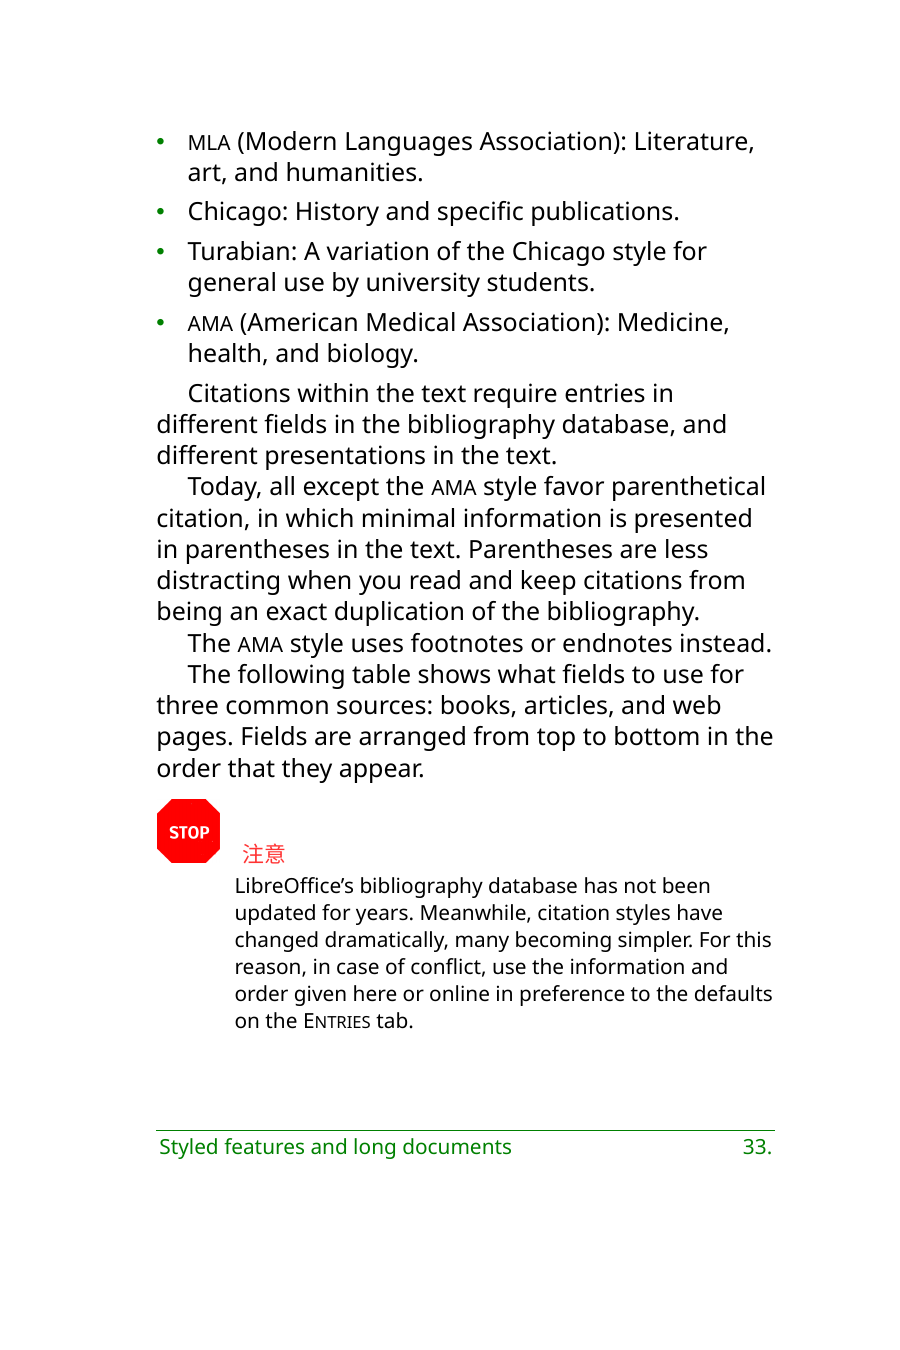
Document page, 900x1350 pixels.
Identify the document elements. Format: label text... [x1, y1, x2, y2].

picture [157, 799, 220, 863]
list Chicago: History and specific publications. [156, 196, 775, 227]
text Citations within the text require entries in different fields in the bibliography database, and different presentations in the text. [156, 377, 775, 471]
text The following table shows what fields to use for three common sources: books, articles, and web pages. Fields are arranged from top to bottom in the order that they appear. [156, 658, 775, 783]
list Turabian: A variation of the Chicago style for general use by university students. [156, 235, 775, 298]
text Today, all except the AMA style favor parenthetical citation, in which minimal information is presented in parentheses in the text. Parentheses are less distracting when you read and keep citations from being an exact duplication of the bibliography. [156, 471, 775, 627]
list MLA (Modern Languages Association): Literature, art, and humanities. [156, 125, 775, 187]
list AMA (American Medical Association): Medicine, health, and biology. [156, 306, 775, 369]
text LibreOffice’s bibliography database has not been updated for years. Meanwhile, citation styles have changed dramatically, many becoming simpler. For this reason, in case of conflict, use the information and order given here or online in preference to the defaults on the Entries tab. [234, 872, 775, 1034]
text The AMA style uses footnotes or endnotes instead. [156, 627, 775, 658]
list 注意 [156, 799, 775, 872]
